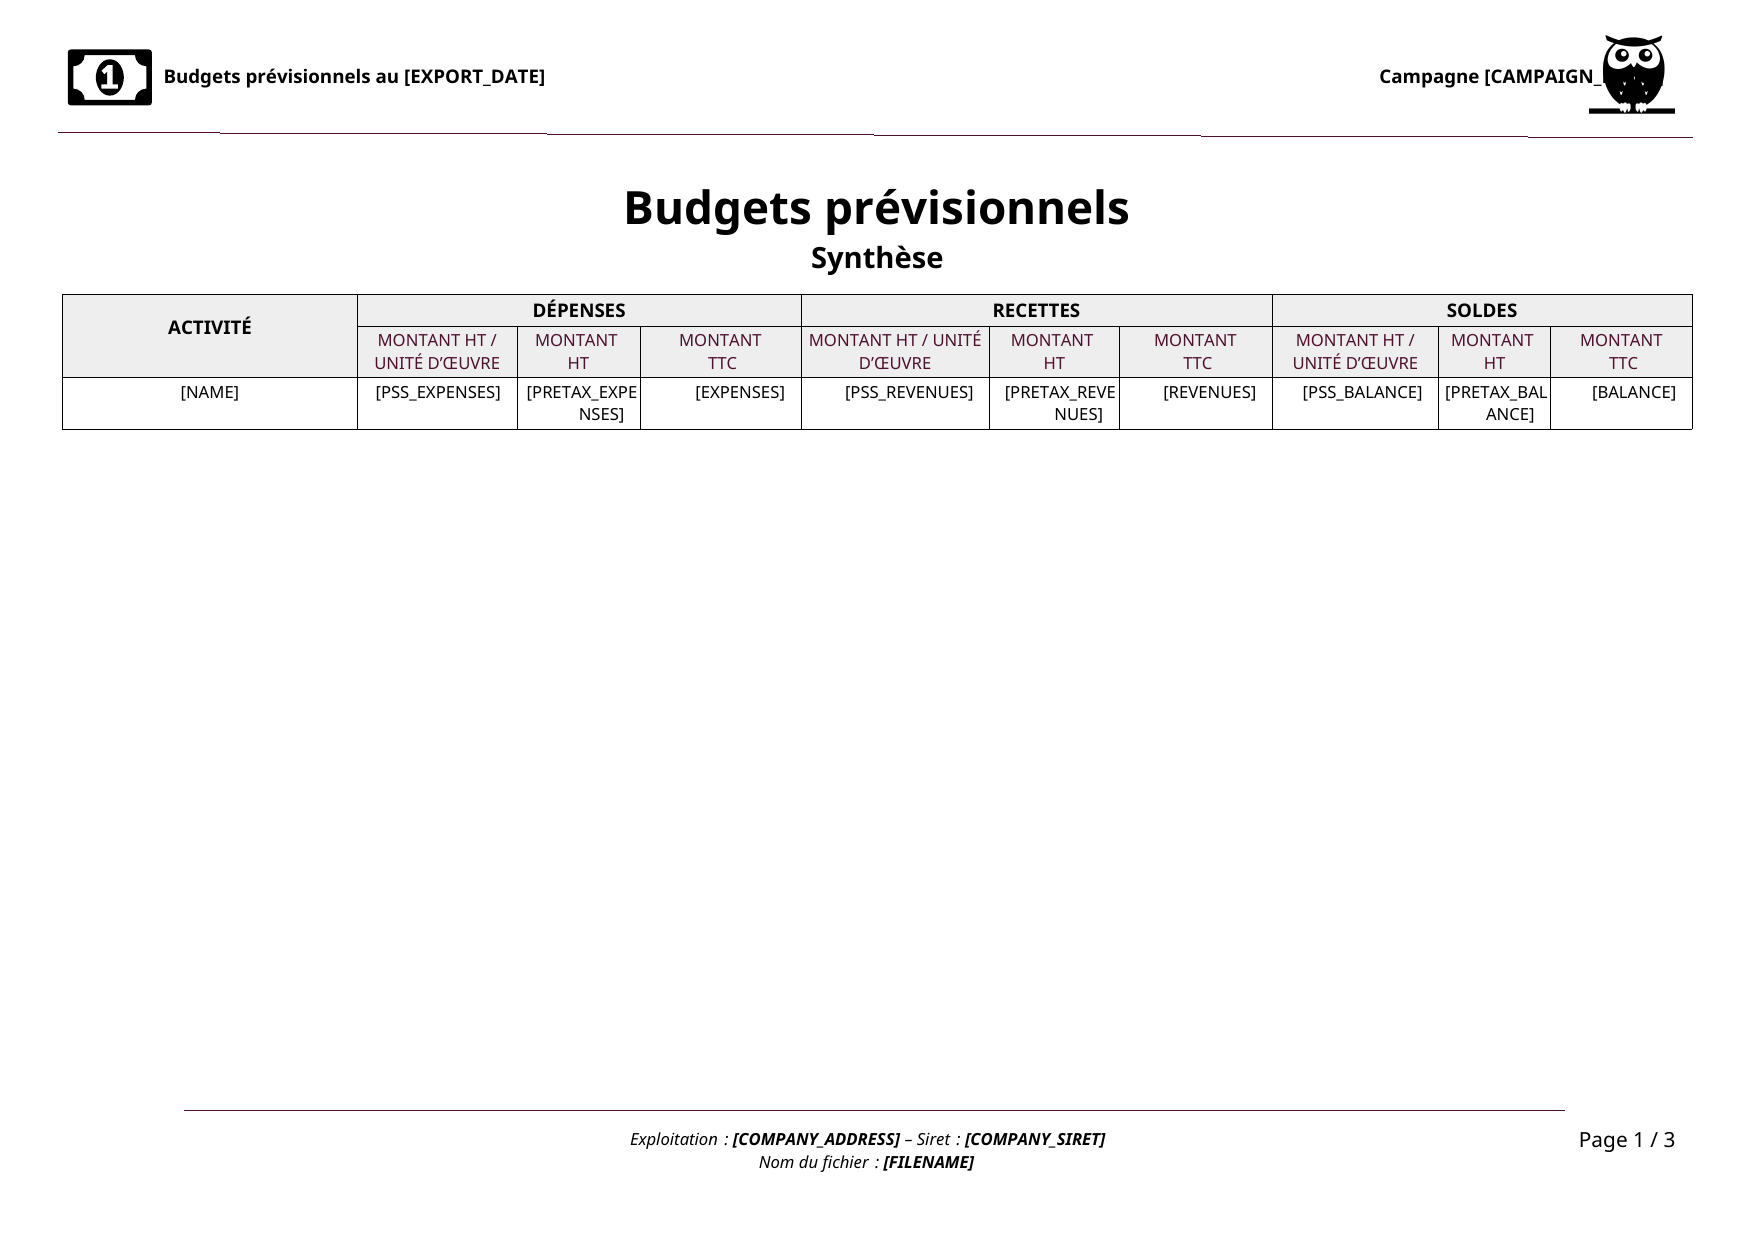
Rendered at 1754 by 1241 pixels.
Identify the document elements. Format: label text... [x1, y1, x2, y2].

table_cell MONTANT HT / UNITÉ D’ŒUVRE [358, 327, 517, 377]
text Synthèse [62, 237, 1692, 277]
table_header [REVENUES] [1120, 378, 1272, 428]
table_header DÉPENSES [358, 295, 801, 326]
table_header [PSS_BALANCE] [1273, 378, 1438, 428]
table_header ACTIVITÉ [63, 295, 357, 326]
table_cell MONTANT HT [518, 327, 640, 377]
table_header [PRETAX_EXPENSES] [518, 378, 640, 428]
table_header RECETTES [802, 295, 1272, 326]
table_header [EXPENSES] [641, 378, 801, 428]
table_cell MONTANT TTC [641, 327, 801, 377]
table_cell MONTANT TTC [1120, 327, 1272, 377]
table_header [BALANCE] [1551, 378, 1692, 428]
table_cell MONTANT HT / UNITÉ D’ŒUVRE [1273, 327, 1438, 377]
table_cell MONTANT HT [990, 327, 1119, 377]
picture [1589, 35, 1675, 114]
table_header [PRETAX_REVENUES] [990, 378, 1119, 428]
table_header [NAME] [63, 378, 357, 428]
table_cell MONTANT HT [1439, 327, 1550, 377]
table_header [PSS_REVENUES] [802, 378, 989, 428]
title Budgets prévisionnels [62, 175, 1692, 237]
table_header [PSS_EXPENSES] [358, 378, 517, 428]
table_cell MONTANT HT / UNITÉ D’ŒUVRE [802, 327, 989, 377]
table_cell MONTANT TTC [1551, 327, 1692, 377]
table_header [PRETAX_BALANCE] [1439, 378, 1550, 428]
table_header SOLDES [1273, 295, 1692, 326]
